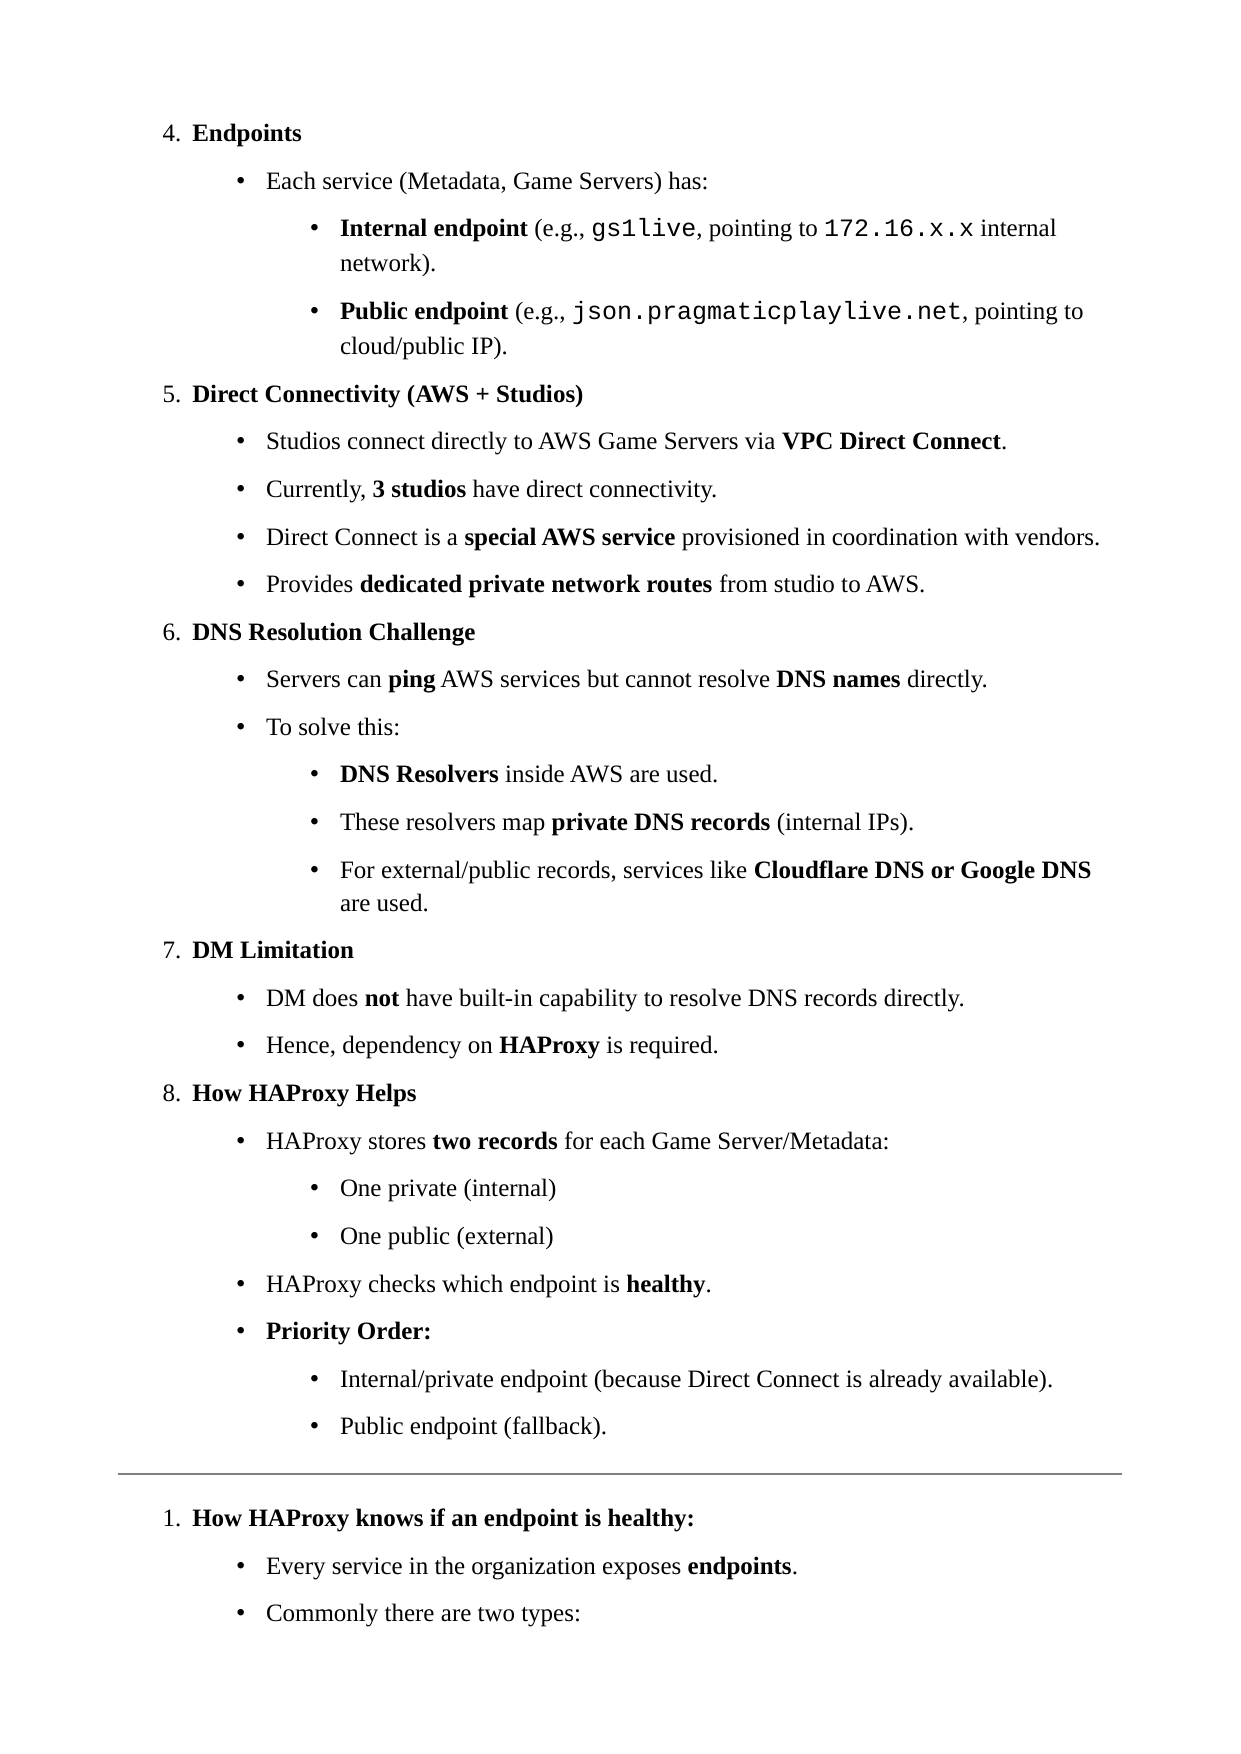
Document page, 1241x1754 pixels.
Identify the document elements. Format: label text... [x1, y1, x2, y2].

list Internal/private endpoint (because Direct Connect is already available). [310, 1364, 1122, 1393]
list How HAProxy Helps [162, 1078, 1122, 1107]
list HAProxy stores two records for each Game Server/Metadata: [236, 1126, 1122, 1154]
list DM Limitation [162, 935, 1122, 964]
list Hence, dependency on HAProxy is required. [236, 1031, 1122, 1059]
list Public endpoint (e.g., json.pragmaticplaylive.net, pointing to cloud/public IP). [310, 296, 1122, 360]
list Each service (Metadata, Game Servers) has: [236, 166, 1122, 194]
list Internal endpoint (e.g., gs1live, pointing to 172.16.x.x internal network). [310, 213, 1122, 277]
list Every service in the organization exposes endpoints. [236, 1551, 1122, 1580]
list How HAProxy knows if an endpoint is healthy: [162, 1503, 1122, 1532]
list Servers can ping AWS services but cannot resolve DNS names directly. [236, 664, 1122, 693]
list To solve this: [236, 712, 1122, 741]
list Studios connect directly to AWS Game Servers via VPC Direct Connect. [236, 426, 1122, 455]
list Direct Connect is a special AWS service provisioned in coordination with vendors. [236, 522, 1122, 550]
list One public (external) [310, 1221, 1122, 1250]
list One private (internal) [310, 1173, 1122, 1202]
list DM does not have built-in capability to resolve DNS records directly. [236, 983, 1122, 1012]
list Priority Order: [236, 1316, 1122, 1345]
list Endpoints [162, 118, 1122, 147]
list For external/public records, services like Cloudflare DNS or Google DNS are used. [310, 855, 1122, 917]
list Commonly there are two types: [236, 1598, 1122, 1627]
list Public endpoint (fallback). [310, 1411, 1122, 1440]
list HAProxy checks which endpoint is healthy. [236, 1269, 1122, 1297]
list Provides dedicated private network routes from studio to AWS. [236, 569, 1122, 598]
list DNS Resolution Challenge [162, 617, 1122, 646]
list Currently, 3 studios have direct connectivity. [236, 474, 1122, 503]
list DNS Resolvers inside AWS are used. [310, 759, 1122, 788]
list These resolvers map private DNS records (internal IPs). [310, 807, 1122, 836]
list Direct Connectivity (AWS + Studios) [162, 379, 1122, 407]
